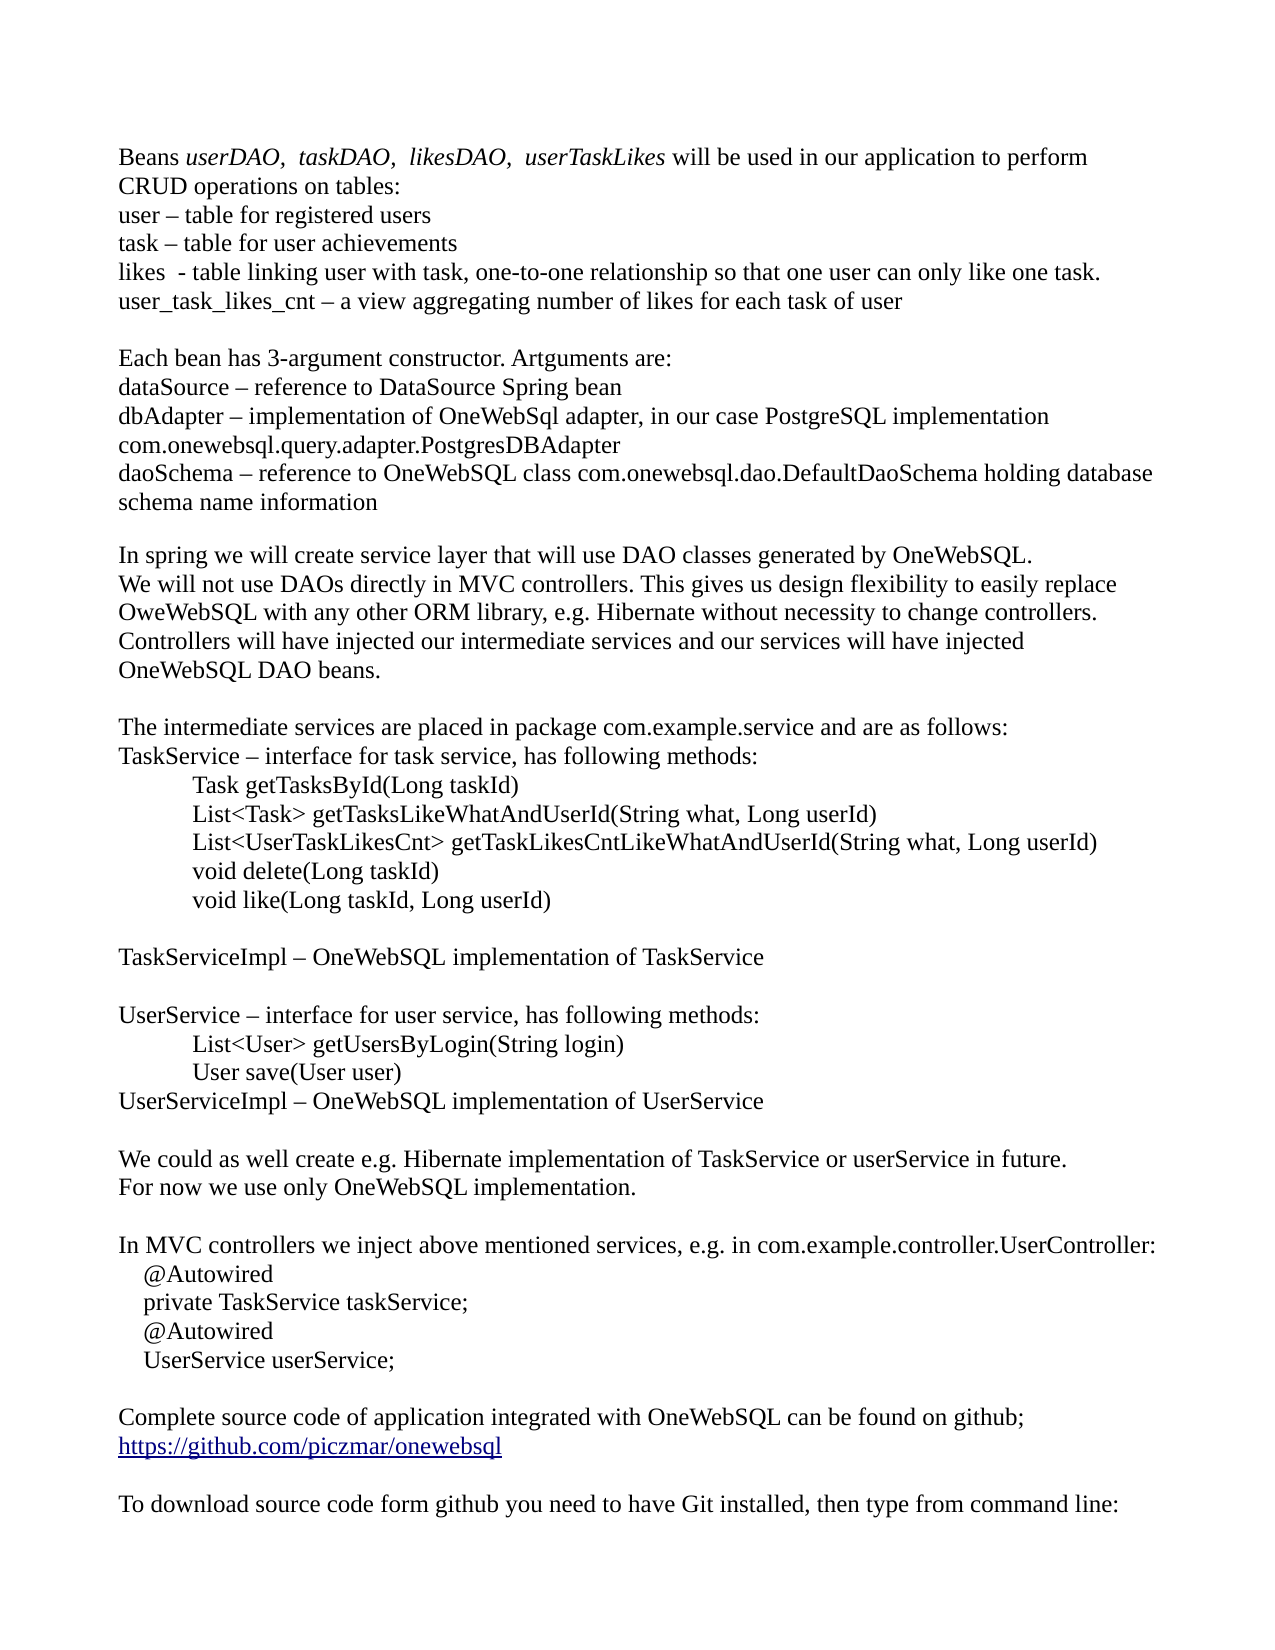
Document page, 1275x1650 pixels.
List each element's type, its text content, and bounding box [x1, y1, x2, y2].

text UserService userService; [118, 1345, 1157, 1374]
text task – table for user achievements [118, 228, 1157, 257]
text likes - table linking user with task, one-to-one relationship so that one user can only like one task. [118, 257, 1157, 286]
text For now we use only OneWebSQL implementation. [118, 1172, 1157, 1201]
text We could as well create e.g. Hibernate implementation of TaskService or userService in future. [118, 1144, 1157, 1172]
text https://github.com/piczmar/onewebsql [118, 1431, 1157, 1460]
text @Autowired [118, 1259, 1157, 1287]
text daoSchema – reference to OneWebSQL class com.onewebsql.dao.DefaultDaoSchema holding database schema name information [118, 458, 1157, 516]
text @Autowired [118, 1316, 1157, 1345]
text void delete(Long taskId) [118, 856, 1157, 885]
text Each bean has 3-argument constructor. Artguments are: [118, 343, 1157, 372]
text List<UserTaskLikesCnt> getTaskLikesCntLikeWhatAndUserId(String what, Long userId) [118, 827, 1157, 856]
text List<User> getUsersByLogin(String login) [118, 1029, 1157, 1057]
text user – table for registered users [118, 200, 1157, 228]
text Task getTasksById(Long taskId) [118, 770, 1157, 799]
text Controllers will have injected our intermediate services and our services will have injected OneWebSQL DAO beans. [118, 626, 1157, 684]
text Beans userDAO, taskDAO, likesDAO, userTaskLikes will be used in our application to perform CRUD operations on tables: [118, 142, 1157, 200]
text UserService – interface for user service, has following methods: [118, 1000, 1157, 1029]
text Complete source code of application integrated with OneWebSQL can be found on github; [118, 1402, 1157, 1431]
text In MVC controllers we inject above mentioned services, e.g. in com.example.controller.UserController: [118, 1230, 1157, 1259]
text List<Task> getTasksLikeWhatAndUserId(String what, Long userId) [118, 799, 1157, 827]
text user_task_likes_cnt – a view aggregating number of likes for each task of user [118, 286, 1157, 315]
text private TaskService taskService; [118, 1287, 1157, 1316]
text We will not use DAOs directly in MVC controllers. This gives us design flexibility to easily replace OweWebSQL with any other ORM library, e.g. Hibernate without necessity to change controllers. [118, 569, 1157, 626]
text The intermediate services are placed in package com.example.service and are as follows: [118, 712, 1157, 741]
text User save(User user) [118, 1057, 1157, 1086]
text To download source code form github you need to have Git installed, then type from command line: [118, 1489, 1157, 1517]
text UserServiceImpl – OneWebSQL implementation of UserService [118, 1086, 1157, 1115]
text In spring we will create service layer that will use DAO classes generated by OneWebSQL. [118, 540, 1157, 569]
text dataSource – reference to DataSource Spring bean [118, 372, 1157, 401]
text TaskService – interface for task service, has following methods: [118, 741, 1157, 770]
text dbAdapter – implementation of OneWebSql adapter, in our case PostgreSQL implementation com.onewebsql.query.adapter.PostgresDBAdapter [118, 401, 1157, 458]
text void like(Long taskId, Long userId) [118, 885, 1157, 914]
text TaskServiceImpl – OneWebSQL implementation of TaskService [118, 942, 1157, 971]
